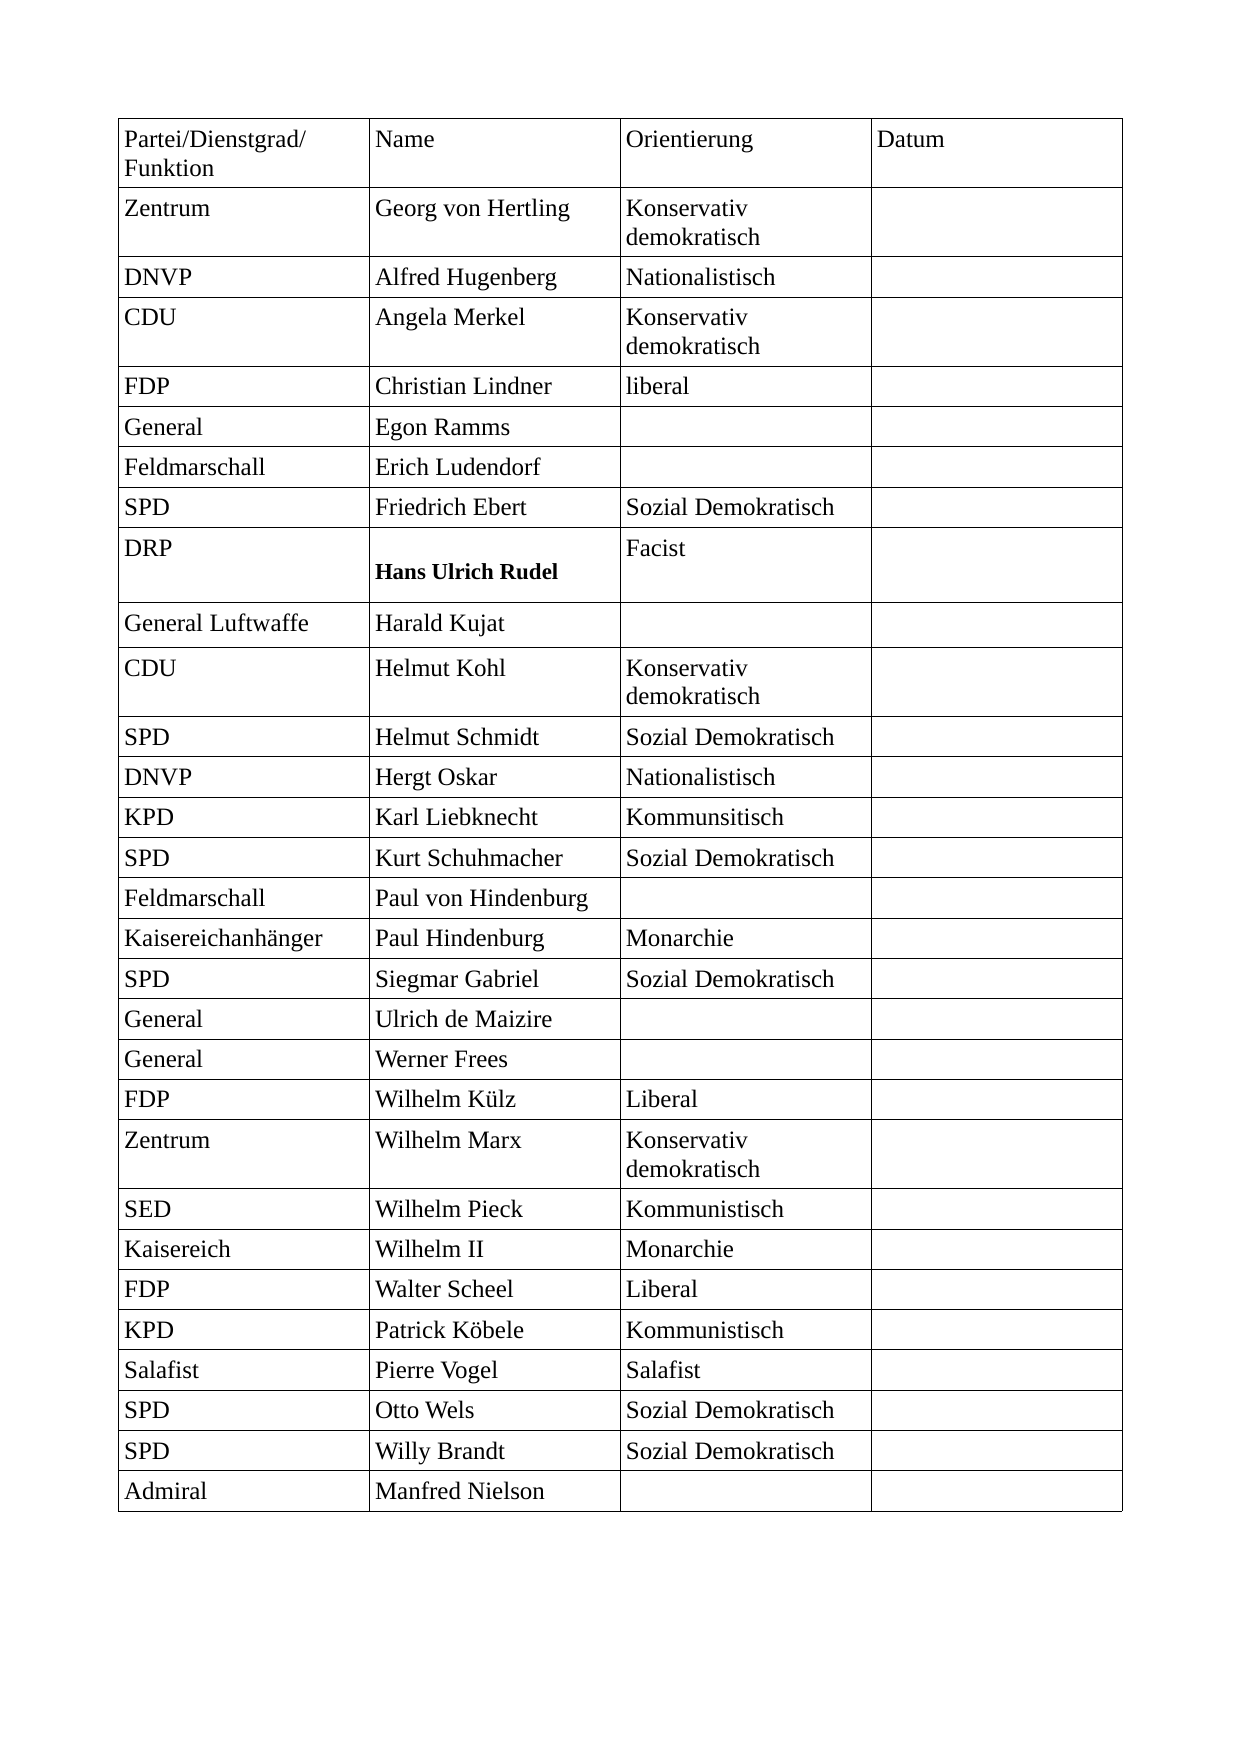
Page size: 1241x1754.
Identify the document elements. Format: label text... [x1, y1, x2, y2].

table_cell [872, 1230, 1122, 1269]
table_cell Salafist [119, 1350, 369, 1390]
table_cell [621, 1471, 871, 1511]
table_cell [621, 407, 871, 446]
table_cell CDU [119, 298, 369, 366]
table_header Name [370, 119, 620, 187]
table_cell Paul von Hindenburg [370, 878, 620, 917]
table_cell General [119, 999, 369, 1038]
table_cell [872, 798, 1122, 837]
table_cell Manfred Nielson [370, 1471, 620, 1511]
table_cell [872, 1310, 1122, 1349]
table_cell FDP [119, 367, 369, 406]
table_cell [872, 447, 1122, 487]
table_cell Helmut Schmidt [370, 717, 620, 756]
table_cell Werner Frees [370, 1040, 620, 1079]
table_cell Sozial Demokratisch [621, 1391, 871, 1430]
table_cell Feldmarschall [119, 878, 369, 917]
table_cell [872, 188, 1122, 256]
table_cell DNVP [119, 257, 369, 297]
table_cell [872, 1189, 1122, 1228]
table_cell Kaisereich [119, 1230, 369, 1269]
table_cell SPD [119, 488, 369, 527]
table_cell General Luftwaffe [119, 603, 369, 647]
table_cell FDP [119, 1270, 369, 1309]
table_cell [872, 257, 1122, 297]
table_cell [872, 1391, 1122, 1430]
table_cell [621, 603, 871, 647]
table_cell [872, 1040, 1122, 1079]
table_cell Willy Brandt [370, 1431, 620, 1470]
table_cell Otto Wels [370, 1391, 620, 1430]
table_cell Salafist [621, 1350, 871, 1390]
table_cell [872, 1080, 1122, 1119]
table_cell SPD [119, 838, 369, 877]
table_cell Liberal [621, 1270, 871, 1309]
table_cell [872, 999, 1122, 1038]
table_cell liberal [621, 367, 871, 406]
table_cell Kommunistisch [621, 1189, 871, 1228]
table_cell [872, 648, 1122, 716]
table_cell [872, 367, 1122, 406]
table_cell Zentrum [119, 188, 369, 256]
table_cell Kommunistisch [621, 1310, 871, 1349]
table_cell [872, 298, 1122, 366]
table_cell [872, 878, 1122, 917]
table_cell Pierre Vogel [370, 1350, 620, 1390]
table_cell [621, 447, 871, 487]
table_cell [872, 528, 1122, 602]
table_cell Sozial Demokratisch [621, 959, 871, 998]
table_cell SED [119, 1189, 369, 1228]
table_cell Egon Ramms [370, 407, 620, 446]
table_cell Karl Liebknecht [370, 798, 620, 837]
table_cell [872, 919, 1122, 958]
table_cell [621, 878, 871, 917]
table_cell SPD [119, 1431, 369, 1470]
table_cell Sozial Demokratisch [621, 717, 871, 756]
table_cell Patrick Köbele [370, 1310, 620, 1349]
table_cell [872, 1120, 1122, 1188]
table_cell Zentrum [119, 1120, 369, 1188]
table_cell Hergt Oskar [370, 757, 620, 797]
table_cell [872, 838, 1122, 877]
table_cell Sozial Demokratisch [621, 838, 871, 877]
table_cell [872, 1471, 1122, 1511]
table_header Datum [872, 119, 1122, 187]
table_cell Harald Kujat [370, 603, 620, 647]
table_cell [872, 717, 1122, 756]
table_cell Nationalistisch [621, 757, 871, 797]
table_cell Walter Scheel [370, 1270, 620, 1309]
table_cell Wilhelm Pieck [370, 1189, 620, 1228]
table_cell General [119, 407, 369, 446]
table_cell [621, 1040, 871, 1079]
table_cell Monarchie [621, 1230, 871, 1269]
table_cell [872, 407, 1122, 446]
table_cell Sozial Demokratisch [621, 1431, 871, 1470]
table_cell Sozial Demokratisch [621, 488, 871, 527]
table_cell SPD [119, 717, 369, 756]
table_cell CDU [119, 648, 369, 716]
table_cell Admiral [119, 1471, 369, 1511]
table_cell Christian Lindner [370, 367, 620, 406]
table_cell [872, 1350, 1122, 1390]
table_cell Kurt Schuhmacher [370, 838, 620, 877]
table_cell Nationalistisch [621, 257, 871, 297]
table_cell Kommunsitisch [621, 798, 871, 837]
table_cell Ulrich de Maizire [370, 999, 620, 1038]
table_cell [872, 959, 1122, 998]
table_cell [872, 603, 1122, 647]
table_cell Konservativ demokratisch [621, 648, 871, 716]
table_cell Facist [621, 528, 871, 602]
table_cell Kaisereichanhänger [119, 919, 369, 958]
table_cell Wilhelm Marx [370, 1120, 620, 1188]
table_cell FDP [119, 1080, 369, 1119]
table_header Orientierung [621, 119, 871, 187]
table_cell Liberal [621, 1080, 871, 1119]
table_cell [621, 999, 871, 1038]
table_cell DNVP [119, 757, 369, 797]
table_cell KPD [119, 798, 369, 837]
table_header Partei/Dienstgrad/Funktion [119, 119, 369, 187]
table_cell Erich Ludendorf [370, 447, 620, 487]
table_cell Konservativ demokratisch [621, 188, 871, 256]
table_cell General [119, 1040, 369, 1079]
table_cell Hans Ulrich Rudel [370, 528, 620, 602]
table_cell Monarchie [621, 919, 871, 958]
table_cell Feldmarschall [119, 447, 369, 487]
table_cell Alfred Hugenberg [370, 257, 620, 297]
table_cell [872, 757, 1122, 797]
table_cell Wilhelm Külz [370, 1080, 620, 1119]
table_cell Siegmar Gabriel [370, 959, 620, 998]
table_cell Angela Merkel [370, 298, 620, 366]
table_cell DRP [119, 528, 369, 602]
table_cell [872, 1270, 1122, 1309]
table_cell SPD [119, 959, 369, 998]
table_cell Konservativ demokratisch [621, 298, 871, 366]
table_cell Helmut Kohl [370, 648, 620, 716]
table_cell SPD [119, 1391, 369, 1430]
table_cell Paul Hindenburg [370, 919, 620, 958]
table_cell Konservativ demokratisch [621, 1120, 871, 1188]
table_cell Wilhelm II [370, 1230, 620, 1269]
table_cell [872, 1431, 1122, 1470]
table_cell [872, 488, 1122, 527]
table_cell KPD [119, 1310, 369, 1349]
table_cell Georg von Hertling [370, 188, 620, 256]
table_cell Friedrich Ebert [370, 488, 620, 527]
